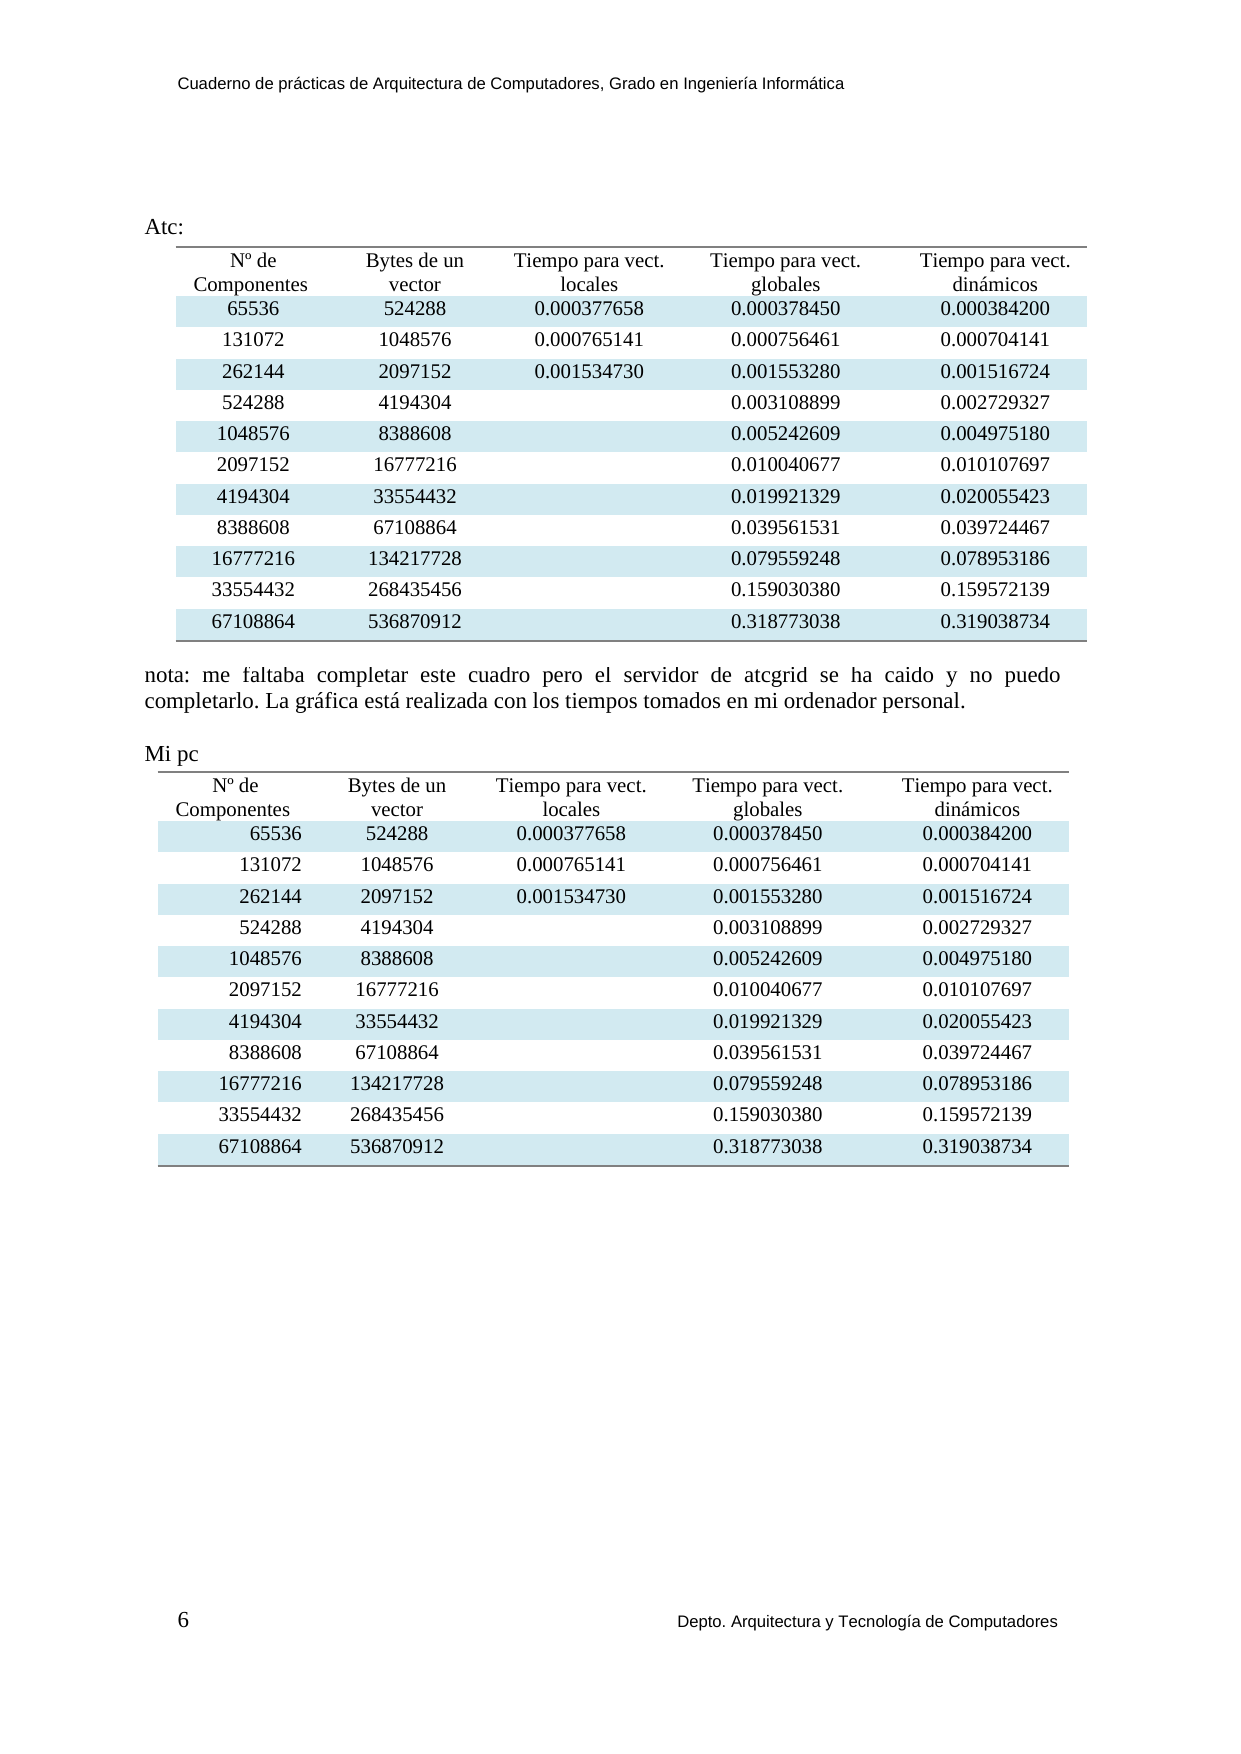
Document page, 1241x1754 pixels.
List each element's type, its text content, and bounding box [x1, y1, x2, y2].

table_cell 33554432 [158, 1102, 313, 1133]
table_cell 33554432 [331, 484, 499, 515]
table_cell 2097152 [176, 453, 331, 484]
table_cell 4194304 [313, 915, 481, 946]
table_cell 0.005242609 [661, 946, 874, 977]
table_cell 16777216 [176, 546, 331, 577]
table_header Tiempo para vect. globales [679, 248, 892, 296]
table_cell [499, 515, 679, 546]
table_cell 0.318773038 [679, 609, 892, 640]
table_cell 33554432 [313, 1009, 481, 1040]
table_cell 0.001553280 [661, 884, 874, 915]
table_cell 262144 [176, 359, 331, 390]
table_cell 0.039724467 [892, 515, 1087, 546]
table_cell 0.159572139 [874, 1102, 1069, 1133]
table_header Tiempo para vect. globales [661, 773, 874, 821]
table_header Tiempo para vect. dinámicos [892, 248, 1087, 296]
table_cell 16777216 [331, 453, 499, 484]
table_cell 4194304 [331, 390, 499, 421]
table_cell 65536 [158, 821, 313, 852]
table_cell 0.002729327 [892, 390, 1087, 421]
table_cell 67108864 [313, 1040, 481, 1071]
table_cell 0.000704141 [892, 328, 1087, 359]
table_cell 0.019921329 [661, 1009, 874, 1040]
table_cell 0.001516724 [874, 884, 1069, 915]
table_cell 2097152 [158, 977, 313, 1008]
table_cell 65536 [176, 296, 331, 327]
table_cell 0.159030380 [679, 578, 892, 609]
table_cell 4194304 [158, 1009, 313, 1040]
table_cell 0.000765141 [499, 328, 679, 359]
table_cell 0.010040677 [661, 977, 874, 1008]
table_cell 0.001534730 [481, 884, 661, 915]
table_cell 67108864 [158, 1134, 313, 1165]
table_cell 4194304 [176, 484, 331, 515]
table_cell 8388608 [176, 515, 331, 546]
table_cell 67108864 [331, 515, 499, 546]
text nota: me faltaba completar este cuadro pero el servidor de atcgrid se ha caido y no puedo completarlo. La gráfica está realizada con los tiempos tomados en mi ordenador personal. [144, 661, 1063, 714]
table_cell 524288 [331, 296, 499, 327]
table_cell 0.003108899 [661, 915, 874, 946]
table_header Bytes de un vector [313, 773, 481, 821]
table_cell [481, 1071, 661, 1102]
table_cell 0.319038734 [874, 1134, 1069, 1165]
table_cell 0.020055423 [874, 1009, 1069, 1040]
table_cell 67108864 [176, 609, 331, 640]
table_cell 0.010040677 [679, 453, 892, 484]
table_cell 0.000377658 [499, 296, 679, 327]
table_cell 0.004975180 [892, 421, 1087, 452]
table_cell 262144 [158, 884, 313, 915]
table_cell 1048576 [331, 328, 499, 359]
table_cell [481, 977, 661, 1008]
table_cell [499, 453, 679, 484]
table_cell 0.039561531 [679, 515, 892, 546]
table_cell 0.010107697 [874, 977, 1069, 1008]
table_cell 0.000756461 [661, 852, 874, 883]
table_cell 0.319038734 [892, 609, 1087, 640]
table_cell 0.000765141 [481, 852, 661, 883]
table_cell [499, 390, 679, 421]
table_cell 134217728 [313, 1071, 481, 1102]
table_cell 134217728 [331, 546, 499, 577]
table_cell 0.078953186 [874, 1071, 1069, 1102]
table_cell 536870912 [331, 609, 499, 640]
table_cell 0.159030380 [661, 1102, 874, 1133]
table_header Nº de Componentes [158, 773, 313, 821]
table_cell 0.001534730 [499, 359, 679, 390]
table_cell [499, 546, 679, 577]
table_cell 0.019921329 [679, 484, 892, 515]
table_cell 0.159572139 [892, 578, 1087, 609]
table_cell 1048576 [158, 946, 313, 977]
table_cell 0.039724467 [874, 1040, 1069, 1071]
table_cell [481, 1134, 661, 1165]
table_cell 1048576 [176, 421, 331, 452]
table_header Nº de Componentes [176, 248, 331, 296]
table_cell 0.079559248 [679, 546, 892, 577]
table_cell 0.001516724 [892, 359, 1087, 390]
table_cell [499, 578, 679, 609]
table_cell 0.010107697 [892, 453, 1087, 484]
table_cell 0.000756461 [679, 328, 892, 359]
table_cell 0.000384200 [892, 296, 1087, 327]
table_cell 16777216 [158, 1071, 313, 1102]
table_cell [481, 1040, 661, 1071]
table_cell 0.002729327 [874, 915, 1069, 946]
table_header Bytes de un vector [331, 248, 499, 296]
table_cell 0.005242609 [679, 421, 892, 452]
table_cell [499, 421, 679, 452]
text Atc: [144, 213, 1063, 239]
table_cell 0.039561531 [661, 1040, 874, 1071]
table_cell 33554432 [176, 578, 331, 609]
table_cell 131072 [158, 852, 313, 883]
text Mi pc [144, 740, 1063, 766]
table_cell 8388608 [331, 421, 499, 452]
table_header Tiempo para vect. locales [499, 248, 679, 296]
table_cell [481, 1009, 661, 1040]
table_header Tiempo para vect. locales [481, 773, 661, 821]
table_cell 0.001553280 [679, 359, 892, 390]
table_cell [481, 1102, 661, 1133]
table_cell 2097152 [313, 884, 481, 915]
table_cell 0.020055423 [892, 484, 1087, 515]
table_cell 8388608 [313, 946, 481, 977]
table_cell 0.078953186 [892, 546, 1087, 577]
table_cell 268435456 [313, 1102, 481, 1133]
table_cell 0.000704141 [874, 852, 1069, 883]
table_cell 16777216 [313, 977, 481, 1008]
table_header Tiempo para vect. dinámicos [874, 773, 1069, 821]
table_cell 131072 [176, 328, 331, 359]
table_cell [499, 484, 679, 515]
table_cell [481, 946, 661, 977]
table_cell 0.318773038 [661, 1134, 874, 1165]
table_cell 524288 [176, 390, 331, 421]
table_cell 524288 [158, 915, 313, 946]
table_cell [481, 915, 661, 946]
table_cell 524288 [313, 821, 481, 852]
table_cell 1048576 [313, 852, 481, 883]
table_cell 0.000377658 [481, 821, 661, 852]
table_cell 0.000378450 [679, 296, 892, 327]
table_cell 0.000378450 [661, 821, 874, 852]
table_cell 2097152 [331, 359, 499, 390]
table_cell 0.000384200 [874, 821, 1069, 852]
table_cell 536870912 [313, 1134, 481, 1165]
table_cell [145, 148, 1091, 187]
table_cell 0.004975180 [874, 946, 1069, 977]
table_cell 0.003108899 [679, 390, 892, 421]
table_cell [499, 609, 679, 640]
table_cell 0.079559248 [661, 1071, 874, 1102]
table_cell 8388608 [158, 1040, 313, 1071]
table_cell 268435456 [331, 578, 499, 609]
